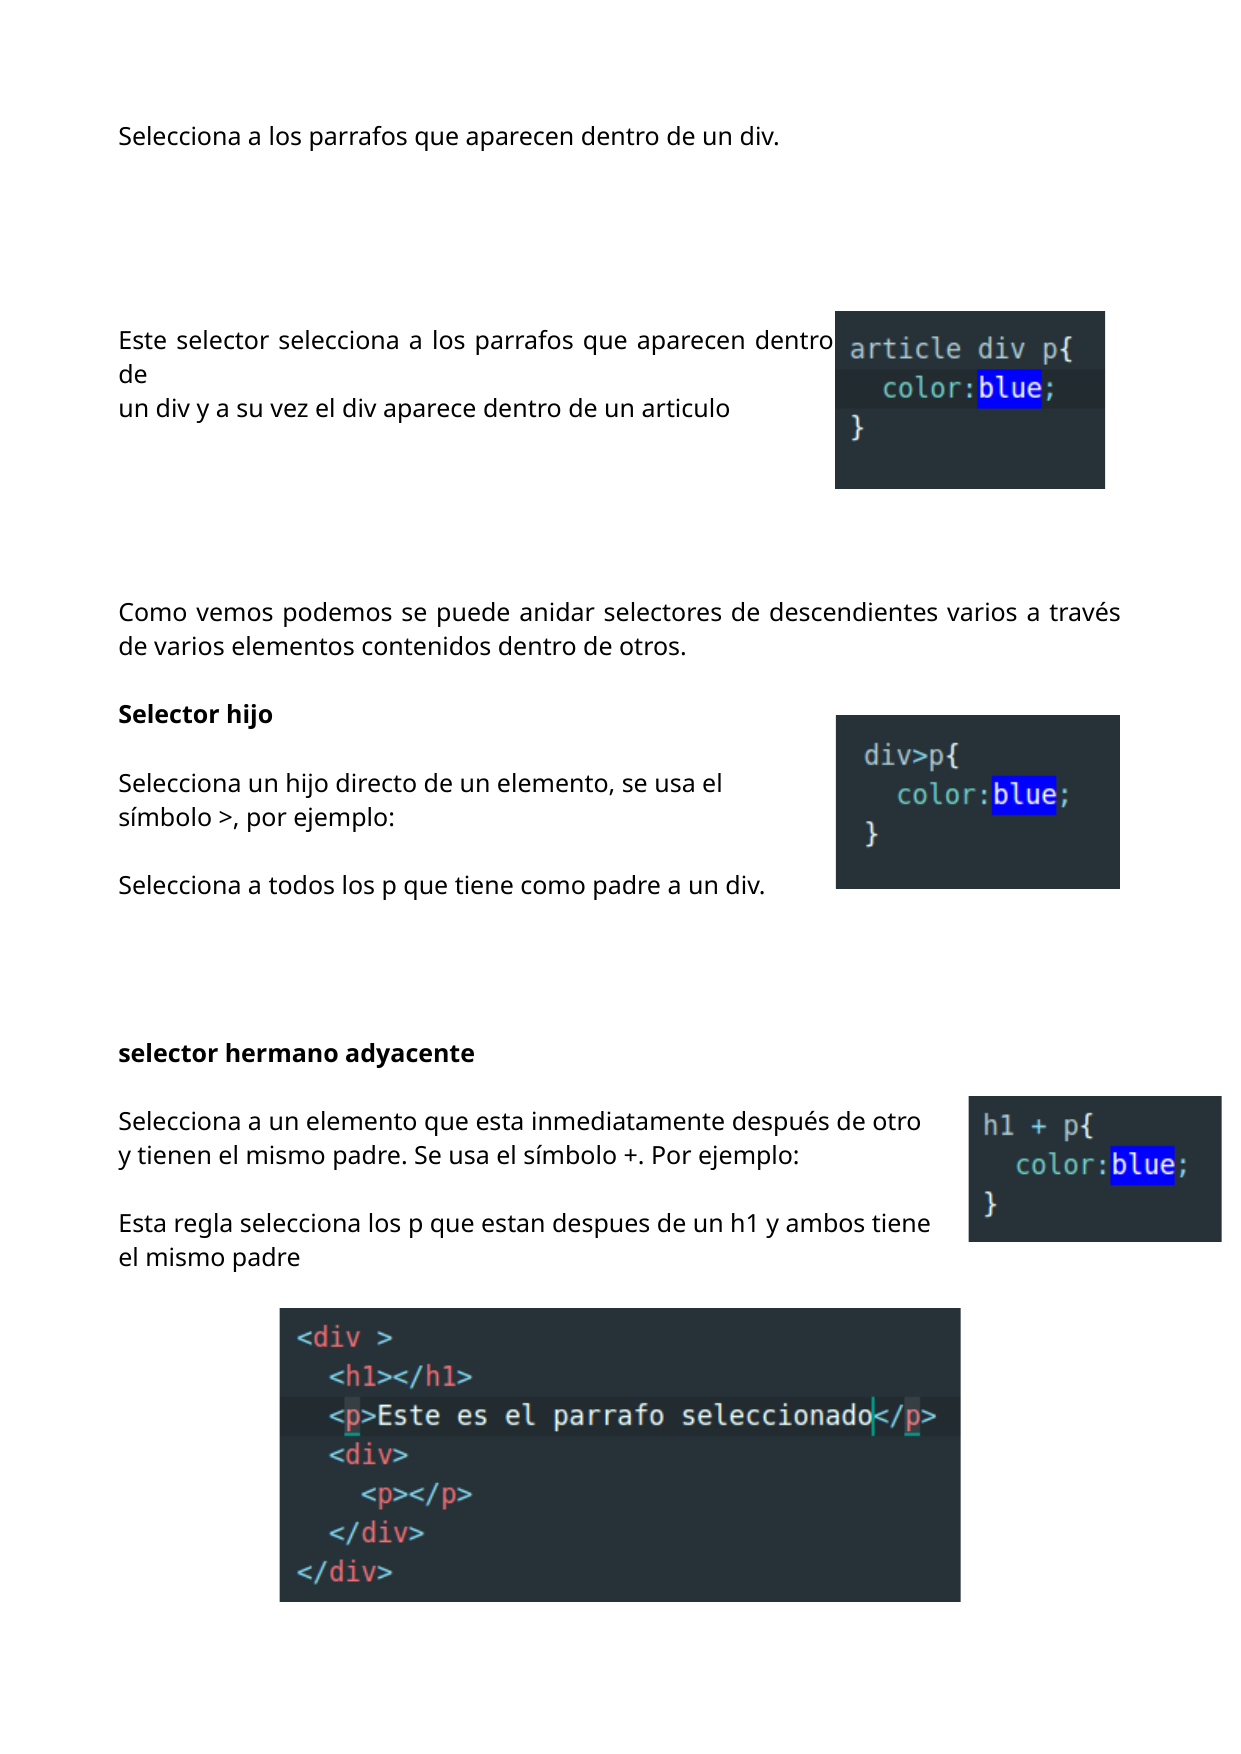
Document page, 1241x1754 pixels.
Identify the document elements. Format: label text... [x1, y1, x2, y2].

picture [835, 311, 1106, 489]
text selector hermano adyacente [118, 1036, 1122, 1070]
text Selecciona a un elemento que esta inmediatamente después de otro [118, 1104, 968, 1138]
picture [279, 1308, 961, 1602]
text símbolo >, por ejemplo: [118, 799, 835, 833]
text Selecciona a los parrafos que aparecen dentro de un div. [118, 118, 1122, 152]
text Esta regla selecciona los p que estan despues de un h1 y ambos tiene [118, 1206, 968, 1240]
picture [835, 715, 1120, 889]
text Este selector selecciona a los parrafos que aparecen dentro de [118, 322, 835, 391]
text el mismo padre [118, 1240, 1122, 1274]
text Selecciona a todos los p que tiene como padre a un div. [118, 867, 1122, 902]
text Selector hijo [118, 697, 1122, 731]
text y tienen el mismo padre. Se usa el símbolo +. Por ejemplo: [118, 1138, 968, 1172]
picture [968, 1096, 1222, 1242]
text Selecciona un hijo directo de un elemento, se usa el [118, 765, 835, 799]
text un div y a su vez el div aparece dentro de un articulo [118, 391, 835, 425]
text Como vemos podemos se puede anidar selectores de descendientes varios a través de varios elementos contenidos dentro de otros. [118, 595, 1122, 663]
